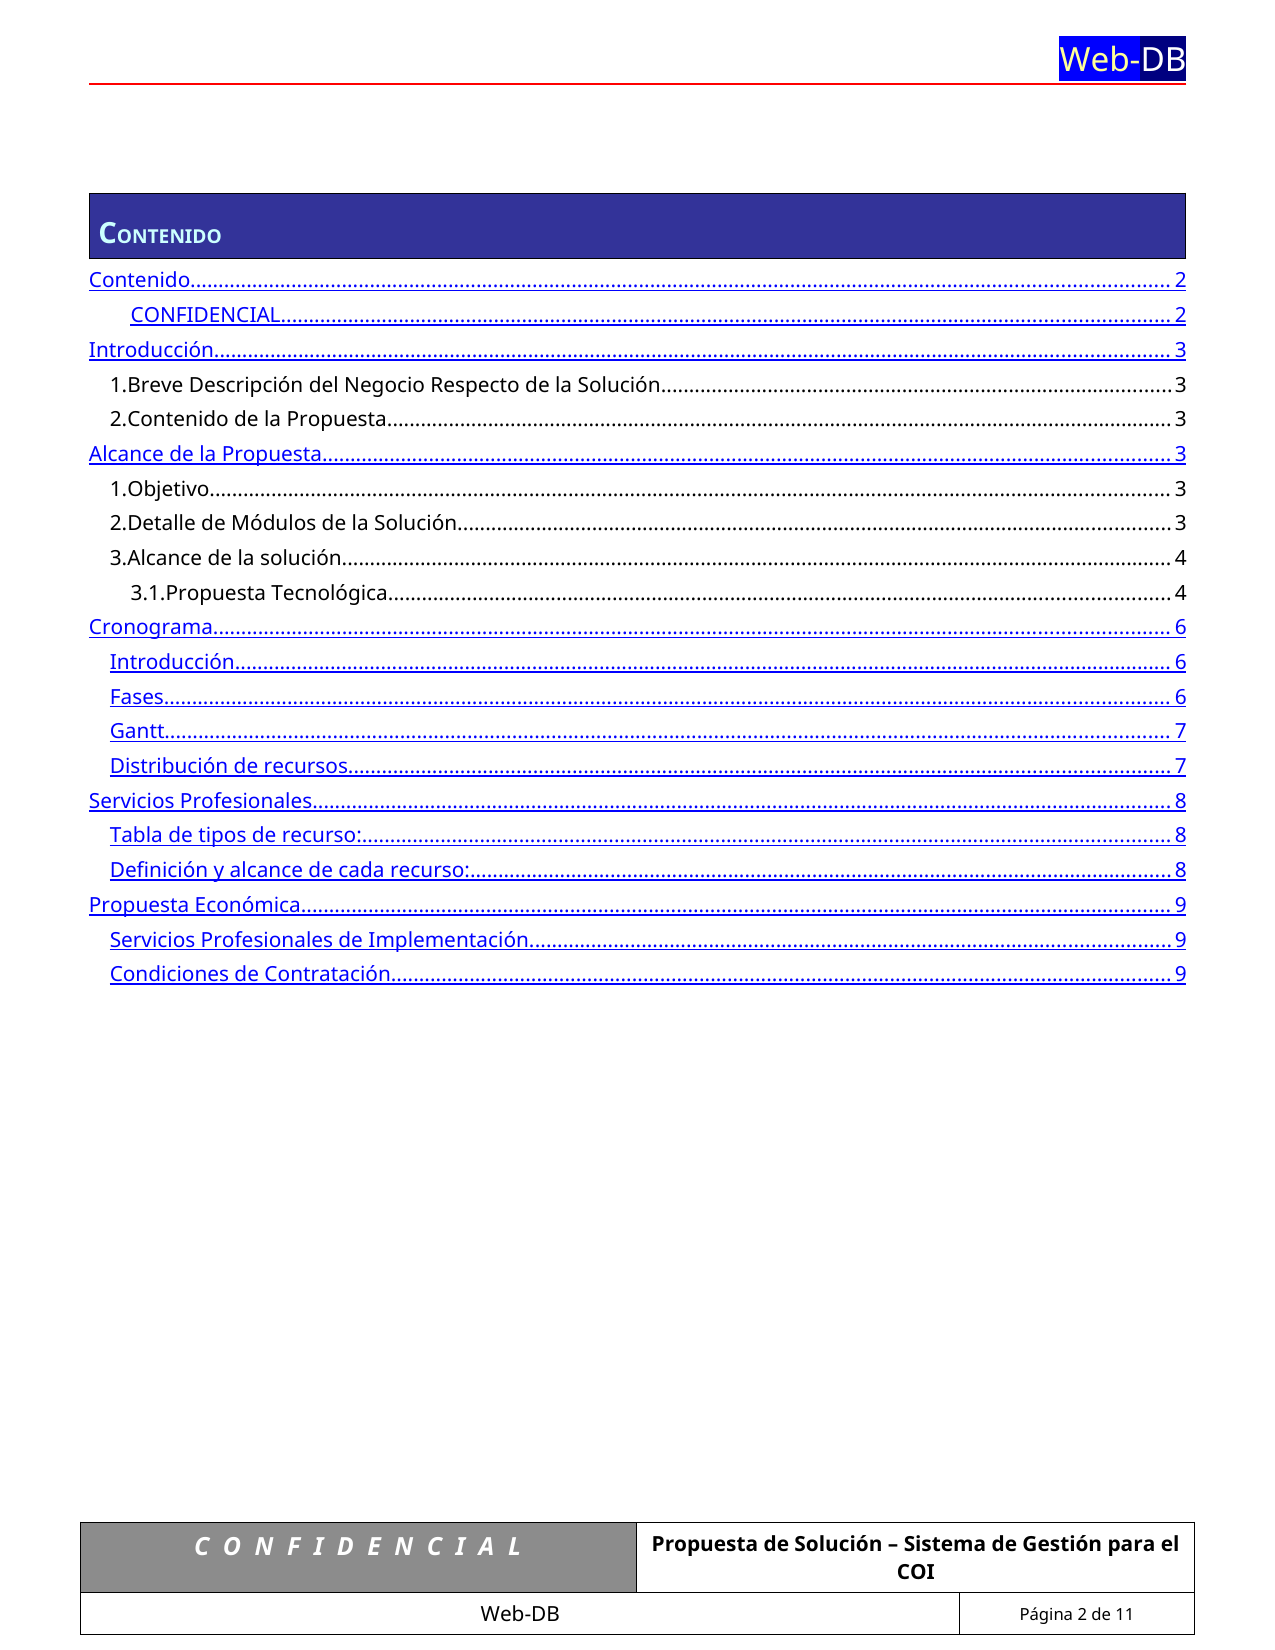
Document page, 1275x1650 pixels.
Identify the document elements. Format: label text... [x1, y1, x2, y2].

text CONFIDENCIAL 2 [130, 300, 1186, 324]
text Definición y alcance de cada recurso: 8 [109, 855, 1186, 879]
text Servicios Profesionales de Implementación. 9 [109, 925, 1186, 949]
text Distribución de recursos 7 [109, 751, 1186, 775]
text 1.Objetivo. 3 [109, 474, 1186, 502]
text 3.1.Propuesta Tecnológica. 4 [130, 578, 1186, 606]
text Tabla de tipos de recurso: 8 [109, 821, 1186, 845]
text 1.Breve Descripción del Negocio Respecto de la Solución. 3 [109, 370, 1186, 398]
text [109, 880, 1186, 884]
text 2.Contenido de la Propuesta. 3 [109, 404, 1186, 433]
text Introducción 3 [89, 335, 1186, 359]
text Condiciones de Contratación 9 [109, 959, 1186, 983]
text [109, 776, 1186, 780]
text [109, 984, 1186, 988]
subtitle Contenido [90, 194, 1185, 258]
text Fases 6 [109, 682, 1186, 706]
text 2.Detalle de Módulos de la Solución. 3 [109, 508, 1186, 537]
text Gantt 7 [109, 717, 1186, 741]
text 3.Alcance de la solución. 4 [109, 543, 1186, 572]
text Contenido 2 [89, 266, 1186, 290]
text Cronograma 6 [89, 612, 1186, 637]
text Alcance de la Propuesta 3 [89, 439, 1186, 463]
text Servicios Profesionales 8 [89, 786, 1186, 810]
text Introducción 6 [109, 647, 1186, 671]
text Propuesta Económica 9 [89, 890, 1186, 914]
text [109, 672, 1186, 676]
